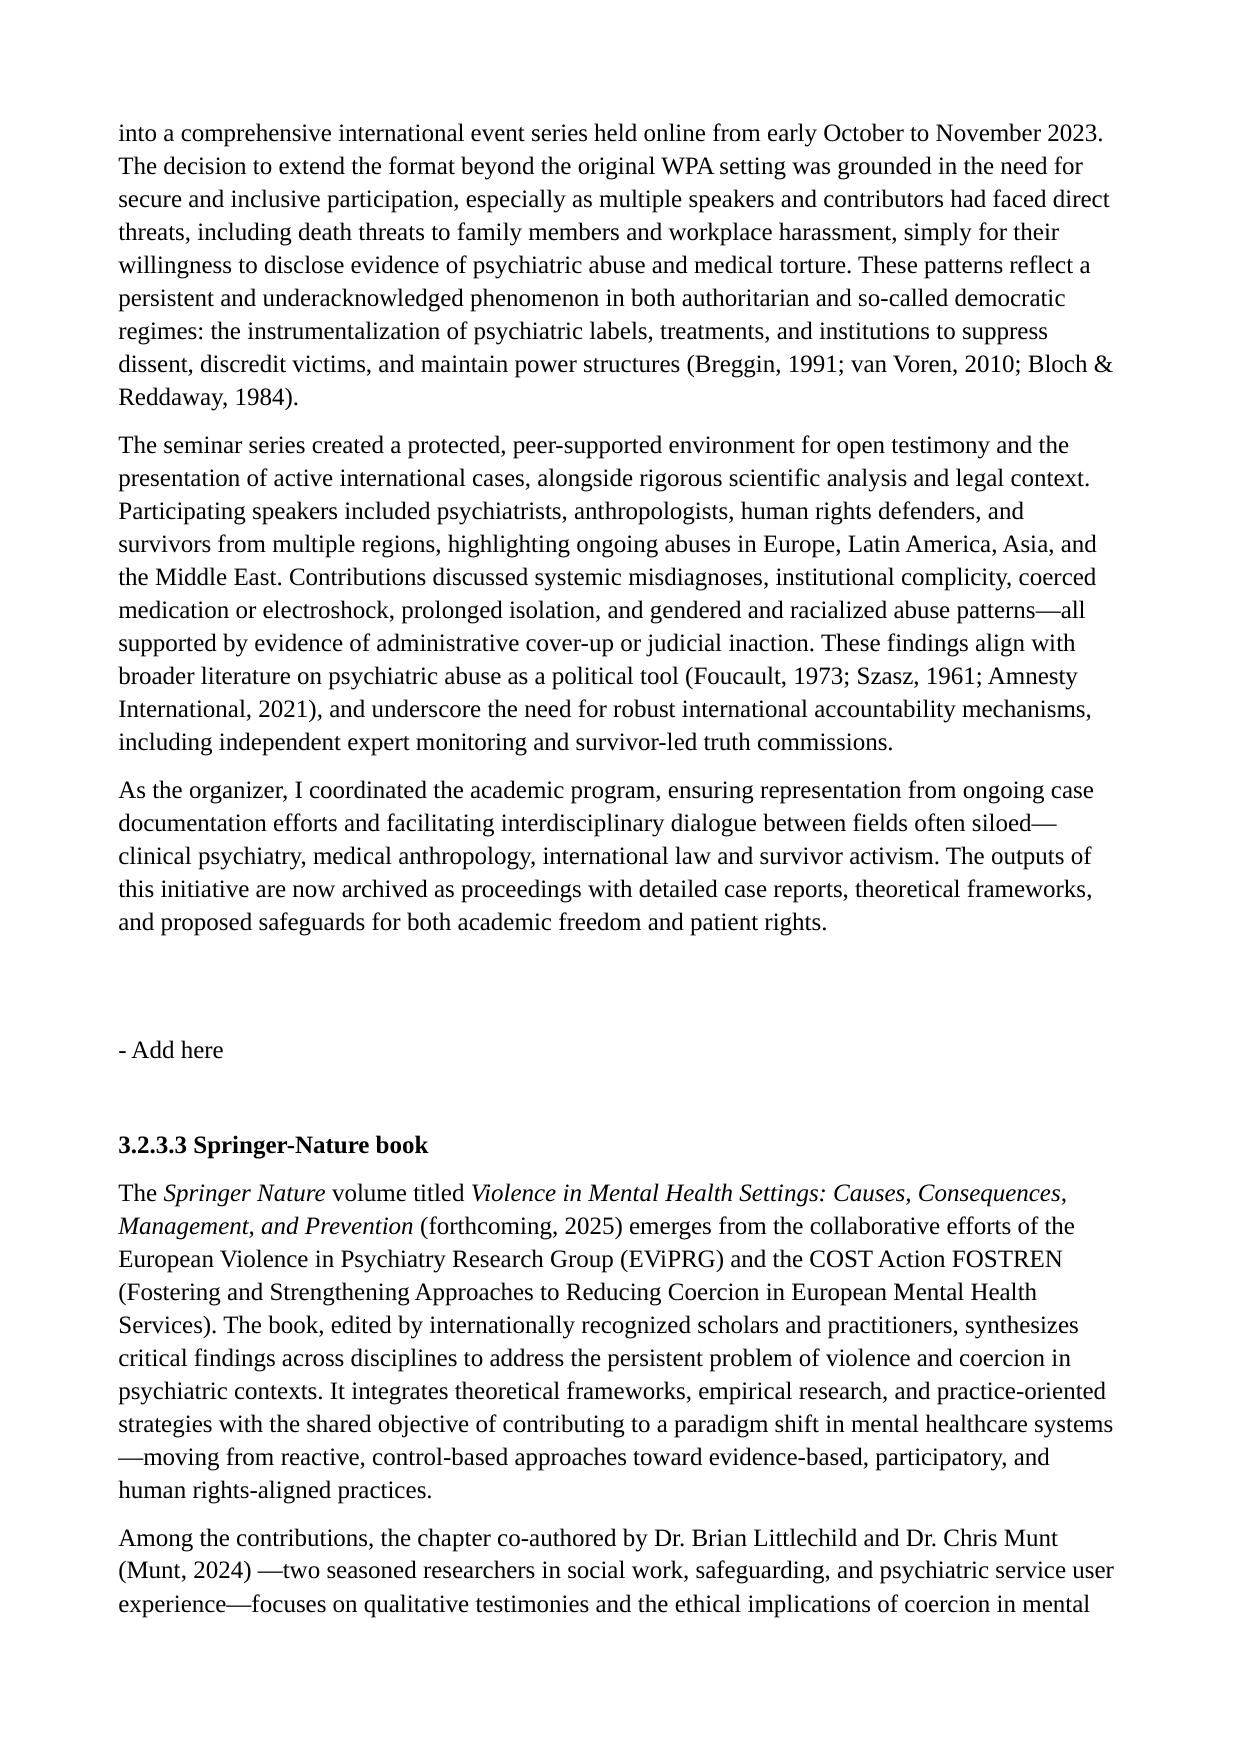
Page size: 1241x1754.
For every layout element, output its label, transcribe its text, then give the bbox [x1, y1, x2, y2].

text - Add here [118, 1035, 1122, 1064]
text The seminar series created a protected, peer-supported environment for open testimony and the presentation of active international cases, alongside rigorous scientific analysis and legal context. Participating speakers included psychiatrists, anthropologists, human rights defenders, and survivors from multiple regions, highlighting ongoing abuses in Europe, Latin America, Asia, and the Middle East. Contributions discussed systemic misdiagnoses, institutional complicity, coerced medication or electroshock, prolonged isolation, and gendered and racialized abuse patterns—all supported by evidence of administrative cover-up or judicial inaction. These findings align with broader literature on psychiatric abuse as a political tool (Foucault, 1973; Szasz, 1961; Amnesty International, 2021), and underscore the need for robust international accountability mechanisms, including independent expert monitoring and survivor-led truth commissions. [118, 430, 1122, 756]
text As the organizer, I coordinated the academic program, ensuring representation from ongoing case documentation efforts and facilitating interdisciplinary dialogue between fields often siloed—clinical psychiatry, medical anthropology, international law and survivor activism. The outputs of this initiative are now archived as proceedings with detailed case reports, theoretical frameworks, and proposed safeguards for both academic freedom and patient rights. [118, 775, 1122, 968]
text into a comprehensive international event series held online from early October to November 2023. The decision to extend the format beyond the original WPA setting was grounded in the need for secure and inclusive participation, especially as multiple speakers and contributors had faced direct threats, including death threats to family members and workplace harassment, simply for their willingness to disclose evidence of psychiatric abuse and medical torture. These patterns reflect a persistent and underacknowledged phenomenon in both authoritarian and so-called democratic regimes: the instrumentalization of psychiatric labels, treatments, and institutions to suppress dissent, discredit victims, and maintain power structures (Breggin, 1991; van Voren, 2010; Bloch & Reddaway, 1984). [118, 118, 1122, 411]
text The Springer Nature volume titled Violence in Mental Health Settings: Causes, Consequences, Management, and Prevention (forthcoming, 2025) emerges from the collaborative efforts of the European Violence in Psychiatry Research Group (EViPRG) and the COST Action FOSTREN (Fostering and Strengthening Approaches to Reducing Coercion in European Mental Health Services). The book, edited by internationally recognized scholars and practitioners, synthesizes critical findings across disciplines to address the persistent problem of violence and coercion in psychiatric contexts. It integrates theoretical frameworks, empirical research, and practice-oriented strategies with the shared objective of contributing to a paradigm shift in mental healthcare systems—moving from reactive, control-based approaches toward evidence-based, participatory, and human rights-aligned practices. [118, 1178, 1122, 1504]
text Among the contributions, the chapter co-authored by Dr. Brian Littlechild and Dr. Chris Munt (Munt, 2024) —two seasoned researchers in social work, safeguarding, and psychiatric service user experience—focuses on qualitative testimonies and the ethical implications of coercion in mental [118, 1523, 1122, 1617]
text 3.2.3.3 Springer-Nature book [118, 1130, 1122, 1159]
